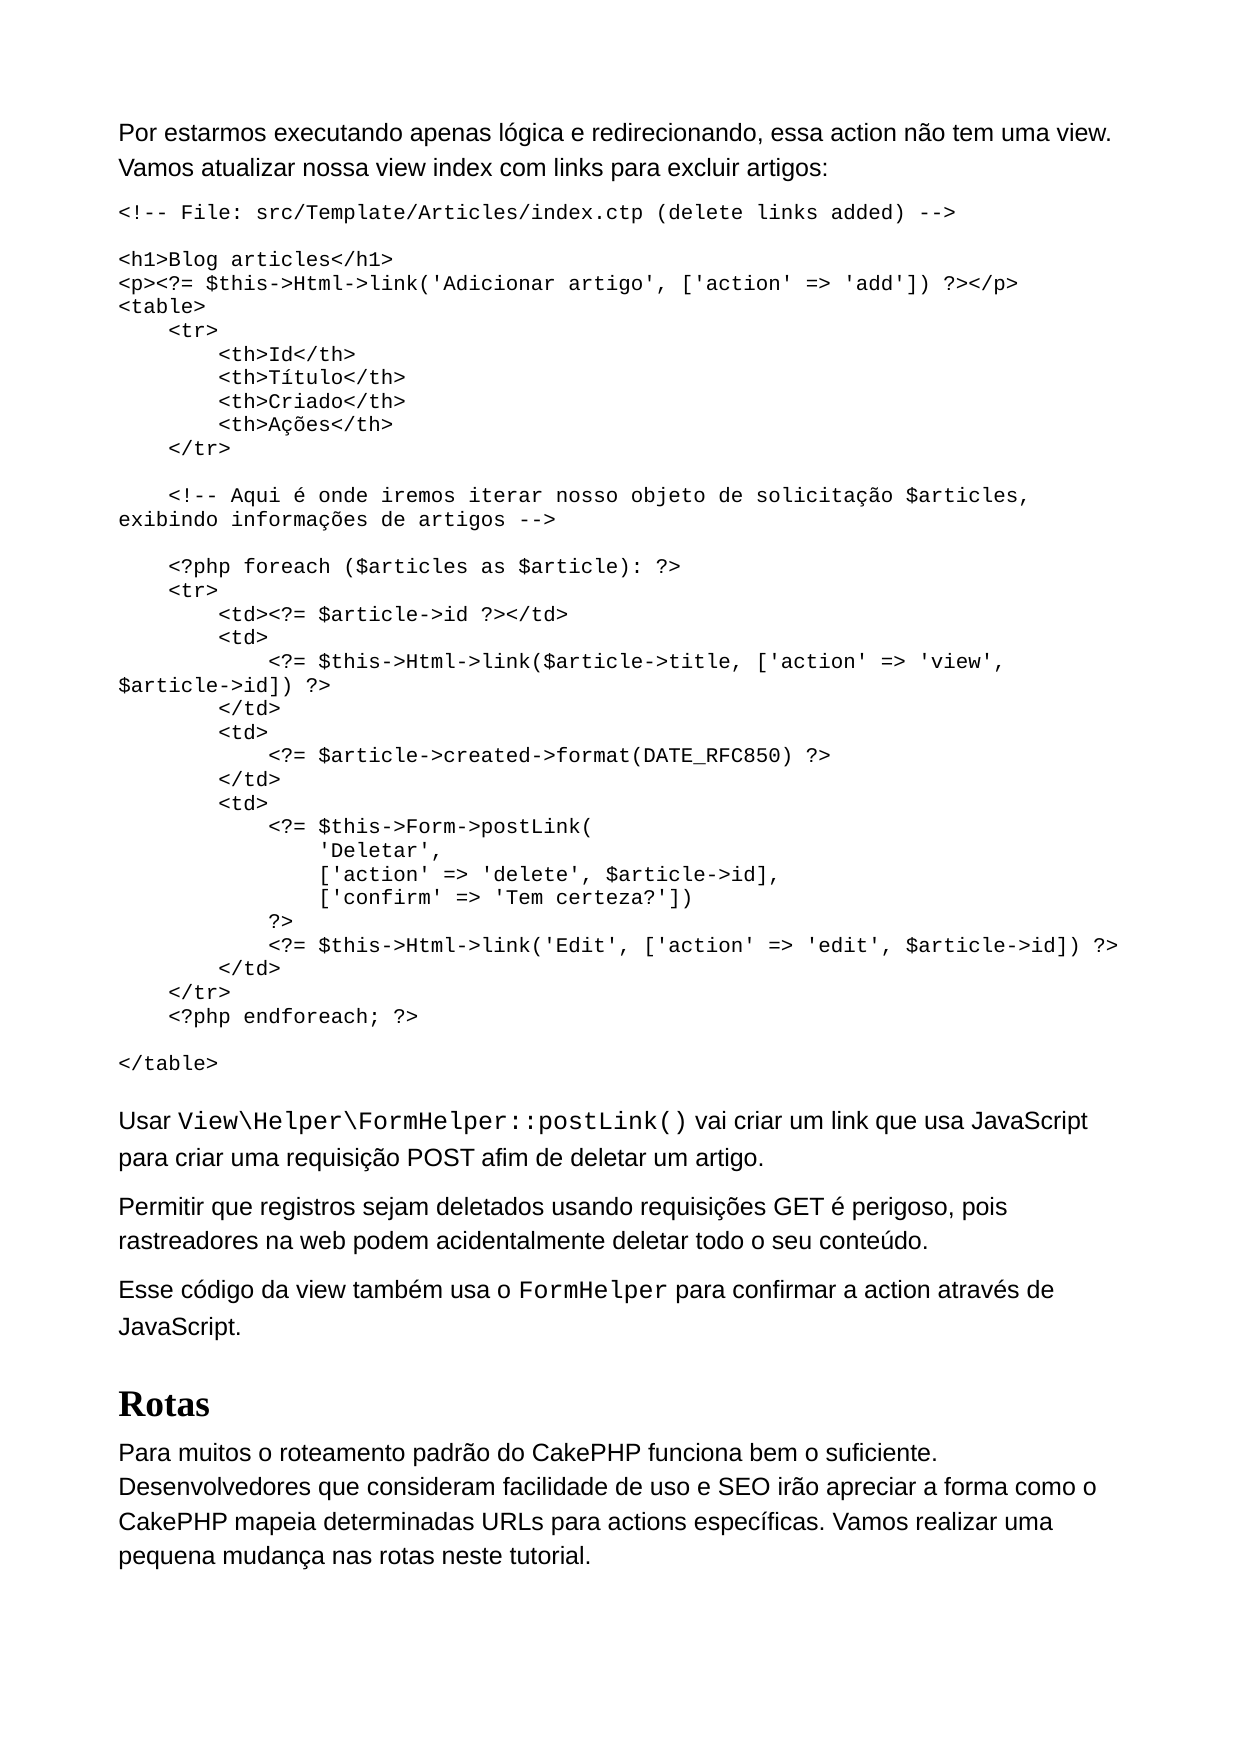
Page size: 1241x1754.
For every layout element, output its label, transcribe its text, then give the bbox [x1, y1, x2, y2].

text <?= $this->Html->link($article->title, ['action' => 'view', $article->id]) ?> [118, 651, 1122, 698]
text ['confirm' => 'Tem certeza?']) [118, 887, 1122, 911]
text </table> [118, 1053, 1122, 1077]
text <table> [118, 296, 1122, 320]
text <?php foreach ($articles as $article): ?> [118, 556, 1122, 580]
text </td> [118, 698, 1122, 722]
text Por estarmos executando apenas lógica e redirecionando, essa action não tem uma view. Vamos atualizar nossa view index com links para excluir artigos: [118, 118, 1122, 181]
text <td><?= $article->id ?></td> [118, 604, 1122, 627]
text <tr> [118, 320, 1122, 343]
text <p><?= $this->Html->link('Adicionar artigo', ['action' => 'add']) ?></p> [118, 273, 1122, 296]
text <!-- Aqui é onde iremos iterar nosso objeto de solicitação $articles, exibindo informações de artigos --> [118, 485, 1122, 533]
text Permitir que registros sejam deletados usando requisições GET é perigoso, pois rastreadores na web podem acidentalmente deletar todo o seu conteúdo. [118, 1192, 1122, 1255]
text <th>Ações</th> [118, 414, 1122, 438]
text <td> [118, 627, 1122, 651]
text <?php endforeach; ?> [118, 1006, 1122, 1029]
text </tr> [118, 438, 1122, 462]
text <tr> [118, 580, 1122, 604]
text </td> [118, 769, 1122, 793]
text <?= $this->Form->postLink( [118, 816, 1122, 840]
text </tr> [118, 982, 1122, 1006]
text <!-- File: src/Template/Articles/index.ctp (delete links added) --> [118, 202, 1122, 225]
text <th>Título</th> [118, 367, 1122, 391]
text </td> [118, 958, 1122, 982]
text ?> [118, 911, 1122, 935]
text <?= $article->created->format(DATE_RFC850) ?> [118, 746, 1122, 769]
text <th>Criado</th> [118, 391, 1122, 414]
text <h1>Blog articles</h1> [118, 249, 1122, 273]
text <td> [118, 793, 1122, 816]
text 'Deletar', [118, 840, 1122, 864]
text Esse código da view também usa o FormHelper para confirmar a action através de JavaScript. [118, 1275, 1122, 1341]
text Para muitos o roteamento padrão do CakePHP funciona bem o suficiente. Desenvolvedores que consideram facilidade de uso e SEO irão apreciar a forma como o CakePHP mapeia determinadas URLs para actions específicas. Vamos realizar uma pequena mudança nas rotas neste tutorial. [118, 1437, 1122, 1570]
text <?= $this->Html->link('Edit', ['action' => 'edit', $article->id]) ?> [118, 935, 1122, 958]
text Usar View\Helper\FormHelper::postLink() vai criar um link que usa JavaScript para criar uma requisição POST afim de deletar um artigo. [118, 1106, 1122, 1171]
subtitle Rotas [118, 1382, 1122, 1425]
text ['action' => 'delete', $article->id], [118, 864, 1122, 887]
text <td> [118, 722, 1122, 746]
text <th>Id</th> [118, 343, 1122, 367]
